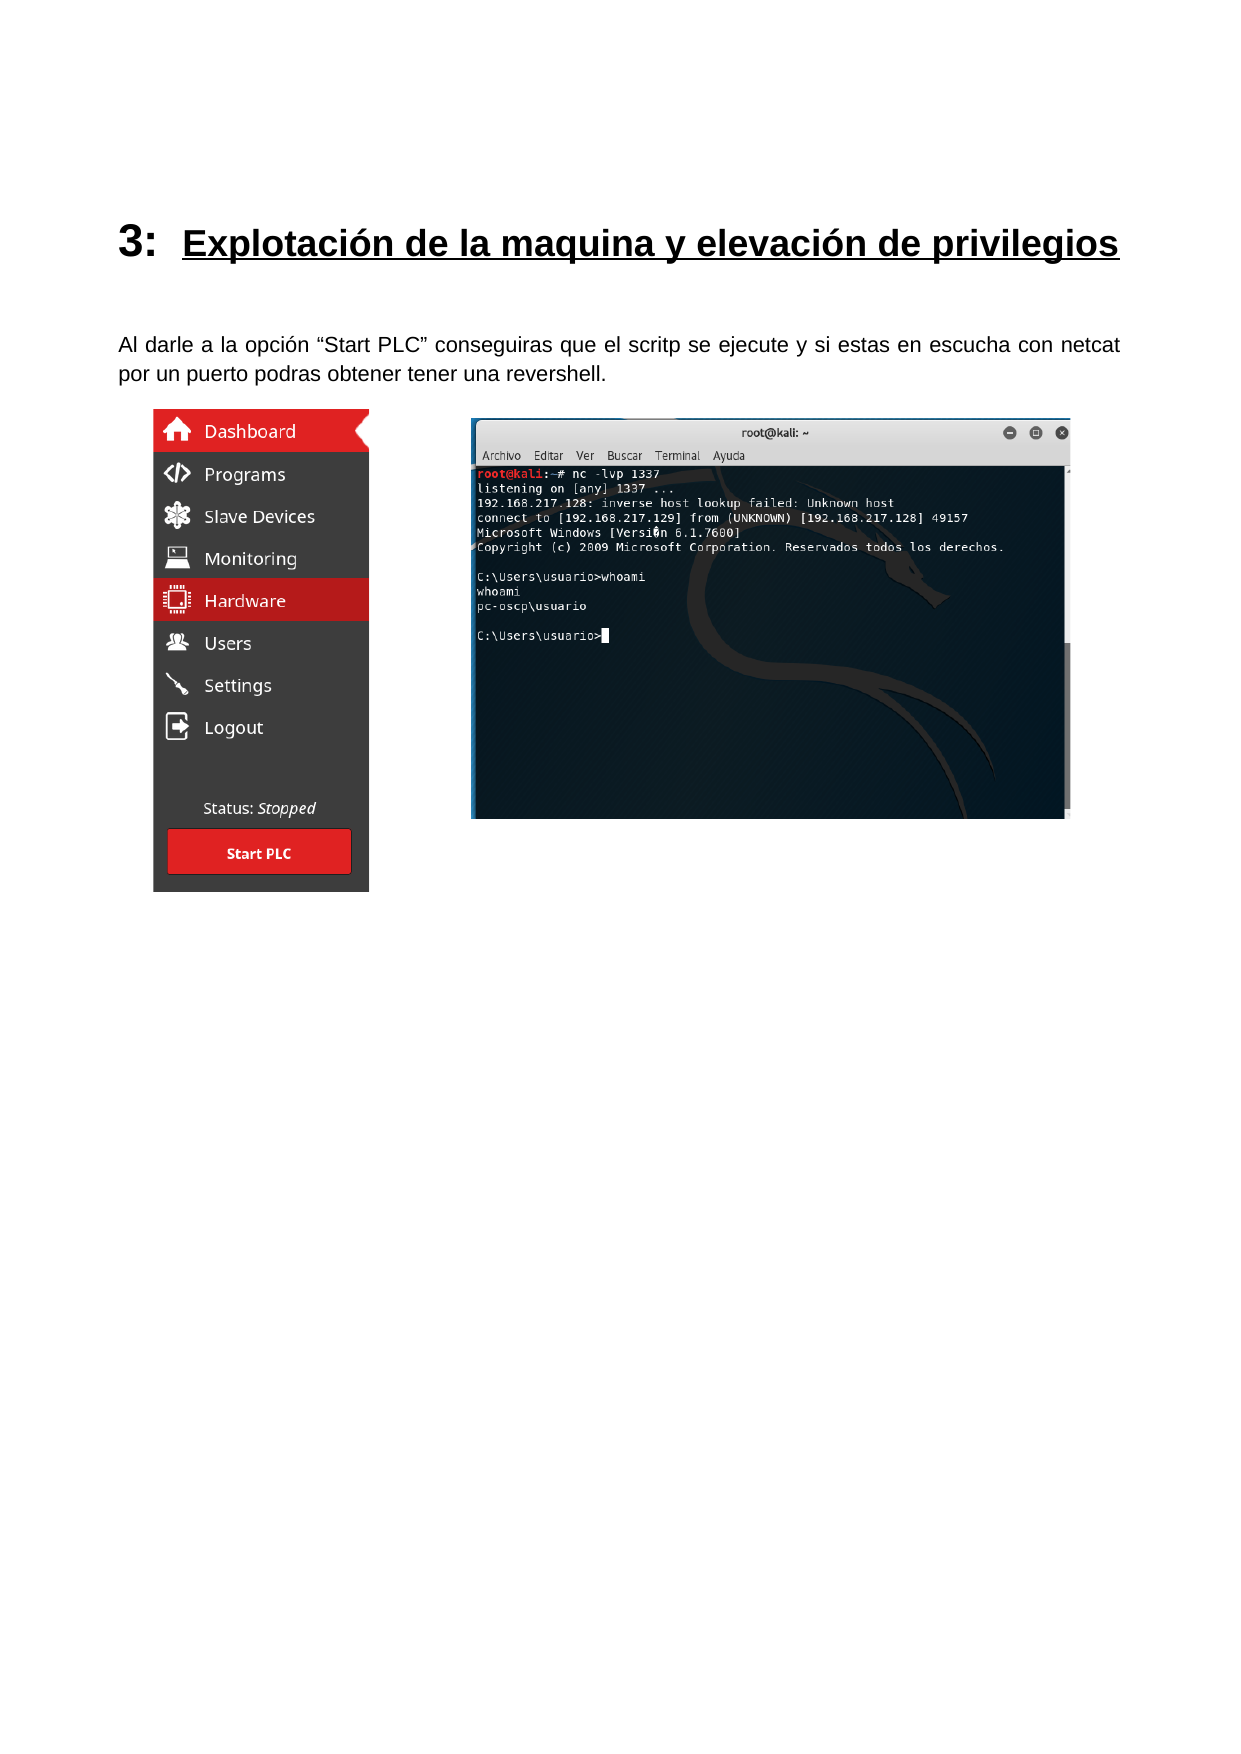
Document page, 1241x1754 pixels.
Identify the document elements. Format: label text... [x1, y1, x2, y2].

text 3: Explotación de la maquina y elevación de privilegios [118, 213, 1122, 266]
picture [471, 418, 1071, 819]
text Al darle a la opción “Start PLC” conseguiras que el scritp se ejecute y si estas en escucha con netcat por un puerto podras obtener tener una revershell. [118, 332, 1122, 386]
picture [153, 409, 370, 892]
